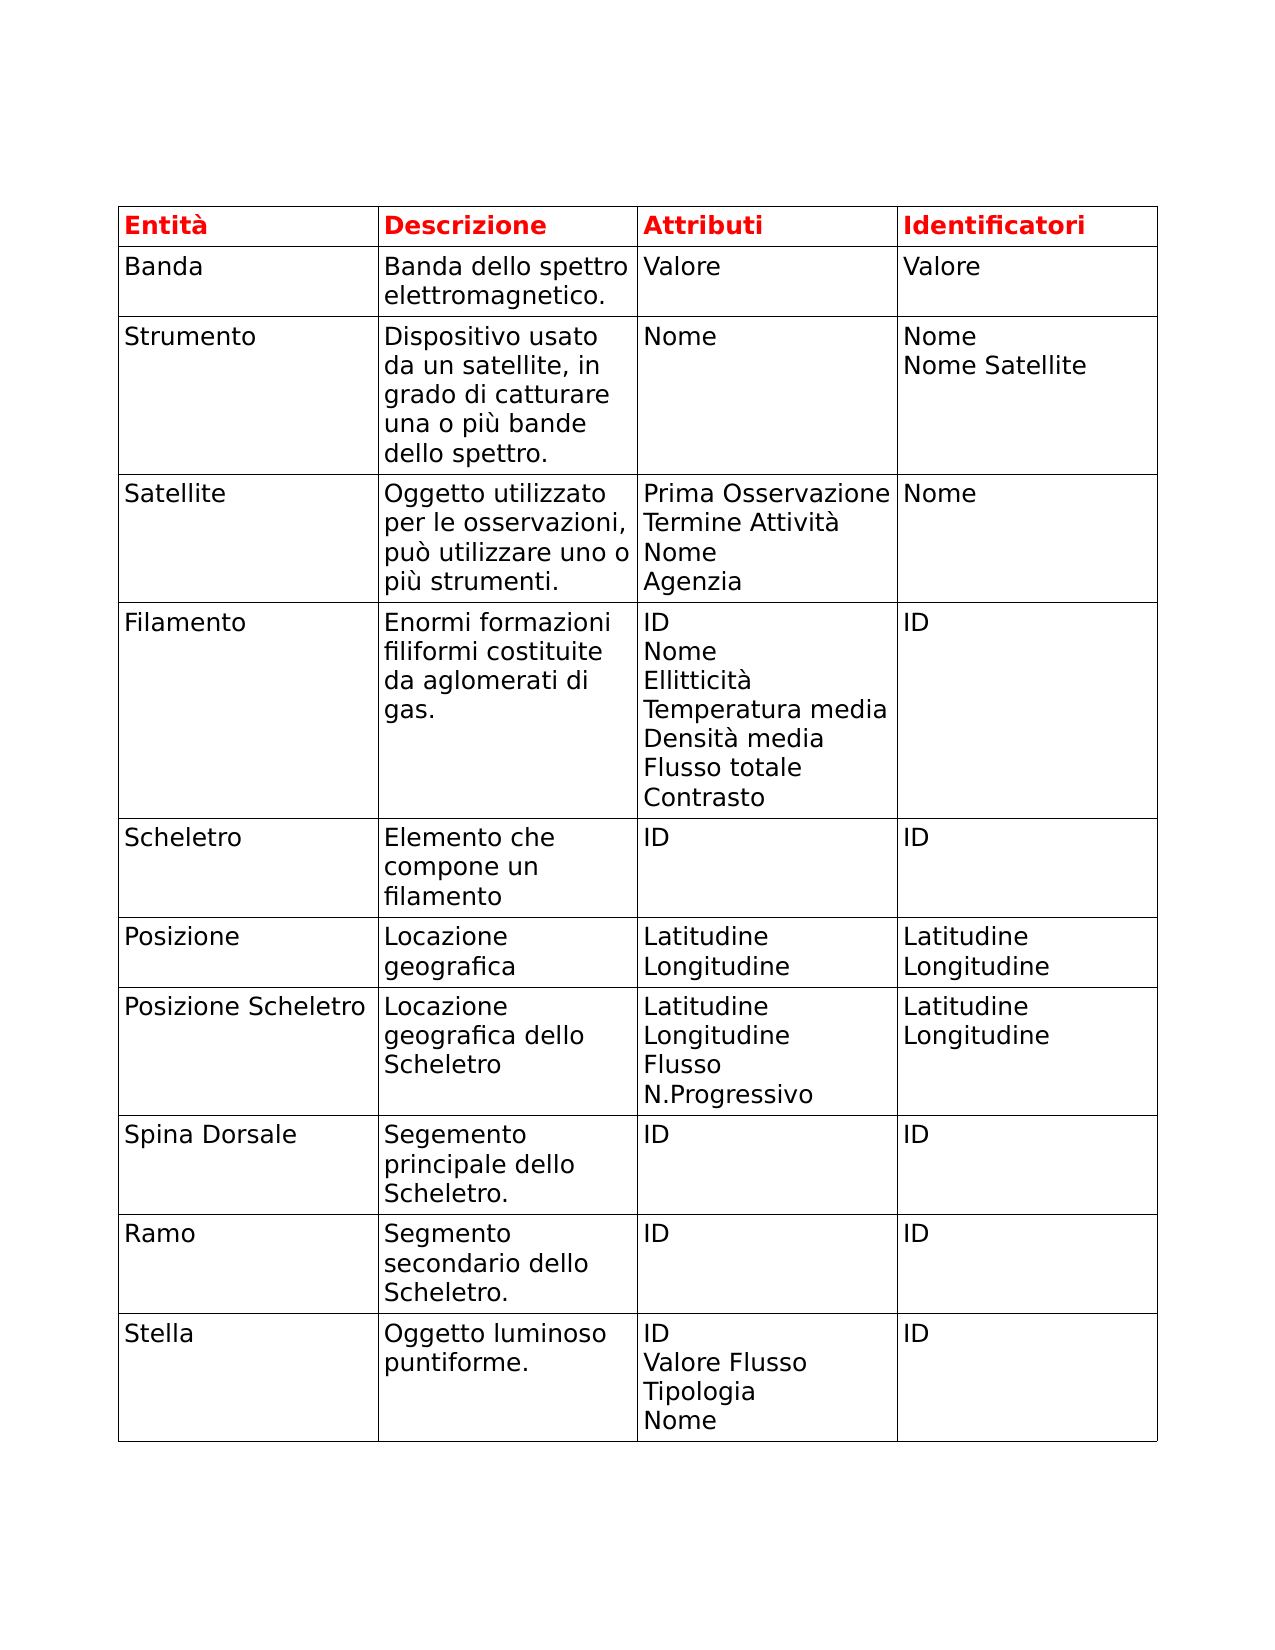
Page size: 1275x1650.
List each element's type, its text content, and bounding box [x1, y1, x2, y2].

table_header Descrizione [379, 207, 637, 246]
table_cell Latitudine Longitudine [898, 918, 1157, 987]
table_cell ID [898, 603, 1157, 818]
table_cell Oggetto utilizzato per le osservazioni, può utilizzare uno o più strumenti. [379, 475, 637, 602]
table_cell Latitudine Longitudine [638, 918, 897, 987]
table_cell Latitudine Longitudine [898, 988, 1157, 1115]
table_cell Locazione geografica [379, 918, 637, 987]
table_cell Filamento [119, 603, 378, 818]
table_cell Banda [119, 247, 378, 316]
table_cell ID [638, 819, 897, 917]
table_cell Scheletro [119, 819, 378, 917]
table_cell Dispositivo usato da un satellite, in grado di catturare una o più bande dello spettro. [379, 317, 637, 474]
table_cell Spina Dorsale [119, 1116, 378, 1214]
table_cell Banda dello spettro elettromagnetico. [379, 247, 637, 316]
table_cell Strumento [119, 317, 378, 474]
table_cell ID [638, 1116, 897, 1214]
table_cell Enormi formazioni filiformi costituite da aglomerati di gas. [379, 603, 637, 818]
table_cell Nome Nome Satellite [898, 317, 1157, 474]
table_header Entità [119, 207, 378, 246]
table_cell Locazione geografica dello Scheletro [379, 988, 637, 1115]
table_cell Posizione Scheletro [119, 988, 378, 1115]
table_cell Ramo [119, 1215, 378, 1313]
table_cell Latitudine Longitudine Flusso N.Progressivo [638, 988, 897, 1115]
table_cell ID Valore Flusso Tipologia Nome [638, 1314, 897, 1441]
table_cell ID [898, 1116, 1157, 1214]
table_cell Oggetto luminoso puntiforme. [379, 1314, 637, 1441]
table_cell Nome [898, 475, 1157, 602]
table_cell ID [638, 1215, 897, 1313]
table_cell Segmento secondario dello Scheletro. [379, 1215, 637, 1313]
table_cell Satellite [119, 475, 378, 602]
table_cell Segemento principale dello Scheletro. [379, 1116, 637, 1214]
table_cell ID [898, 1215, 1157, 1313]
table_cell Valore [638, 247, 897, 316]
table_cell Stella [119, 1314, 378, 1441]
table_cell Nome [638, 317, 897, 474]
table_cell Elemento che compone un filamento [379, 819, 637, 917]
table_cell ID Nome Ellitticità Temperatura media Densità media Flusso totale Contrasto [638, 603, 897, 818]
table_cell Prima Osservazione Termine Attività Nome Agenzia [638, 475, 897, 602]
table_header Attributi [638, 207, 897, 246]
table_cell Valore [898, 247, 1157, 316]
table_cell Posizione [119, 918, 378, 987]
table_cell ID [898, 819, 1157, 917]
table_cell ID [898, 1314, 1157, 1441]
table_header Identificatori [898, 207, 1157, 246]
